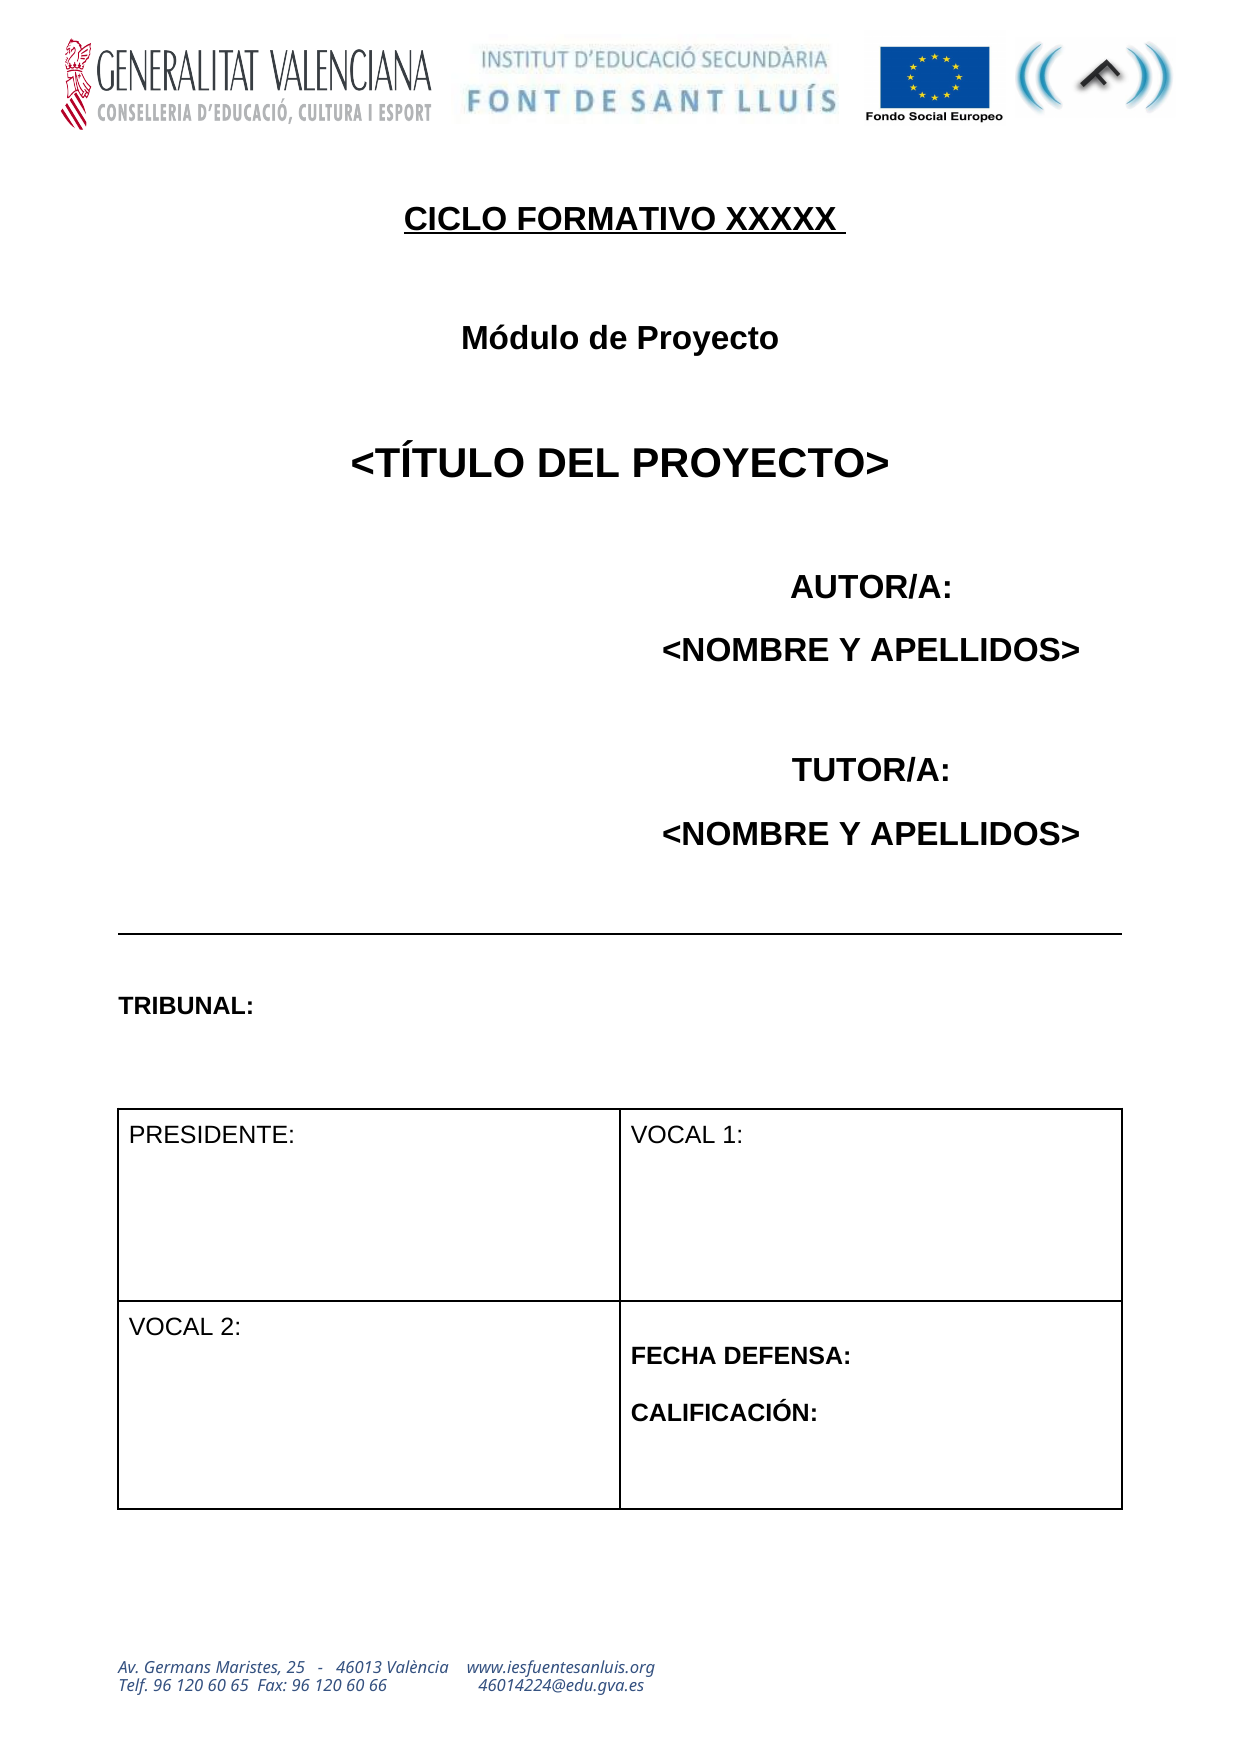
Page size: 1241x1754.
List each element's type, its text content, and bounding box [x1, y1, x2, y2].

picture [1014, 37, 1176, 118]
text CICLO FORMATIVO XXXXX [118, 198, 1122, 237]
picture [57, 36, 435, 132]
table_cell VOCAL 2: [119, 1302, 619, 1507]
text Módulo de Proyecto [118, 318, 1122, 357]
text TRIBUNAL: [118, 991, 1122, 1020]
text <NOMBRE Y APELLIDOS> [620, 631, 1122, 669]
text <TÍTULO DEL PROYECTO> [118, 438, 1122, 486]
table_cell FECHA DEFENSA: CALIFICACIÓN: [621, 1302, 1121, 1507]
text AUTOR/A: [620, 567, 1122, 606]
table_header PRESIDENTE: [119, 1110, 619, 1299]
text <NOMBRE Y APELLIDOS> [620, 814, 1122, 852]
table_header VOCAL 1: [621, 1110, 1121, 1299]
picture [451, 34, 840, 124]
text TUTOR/A: [620, 750, 1122, 789]
picture [863, 30, 1007, 126]
